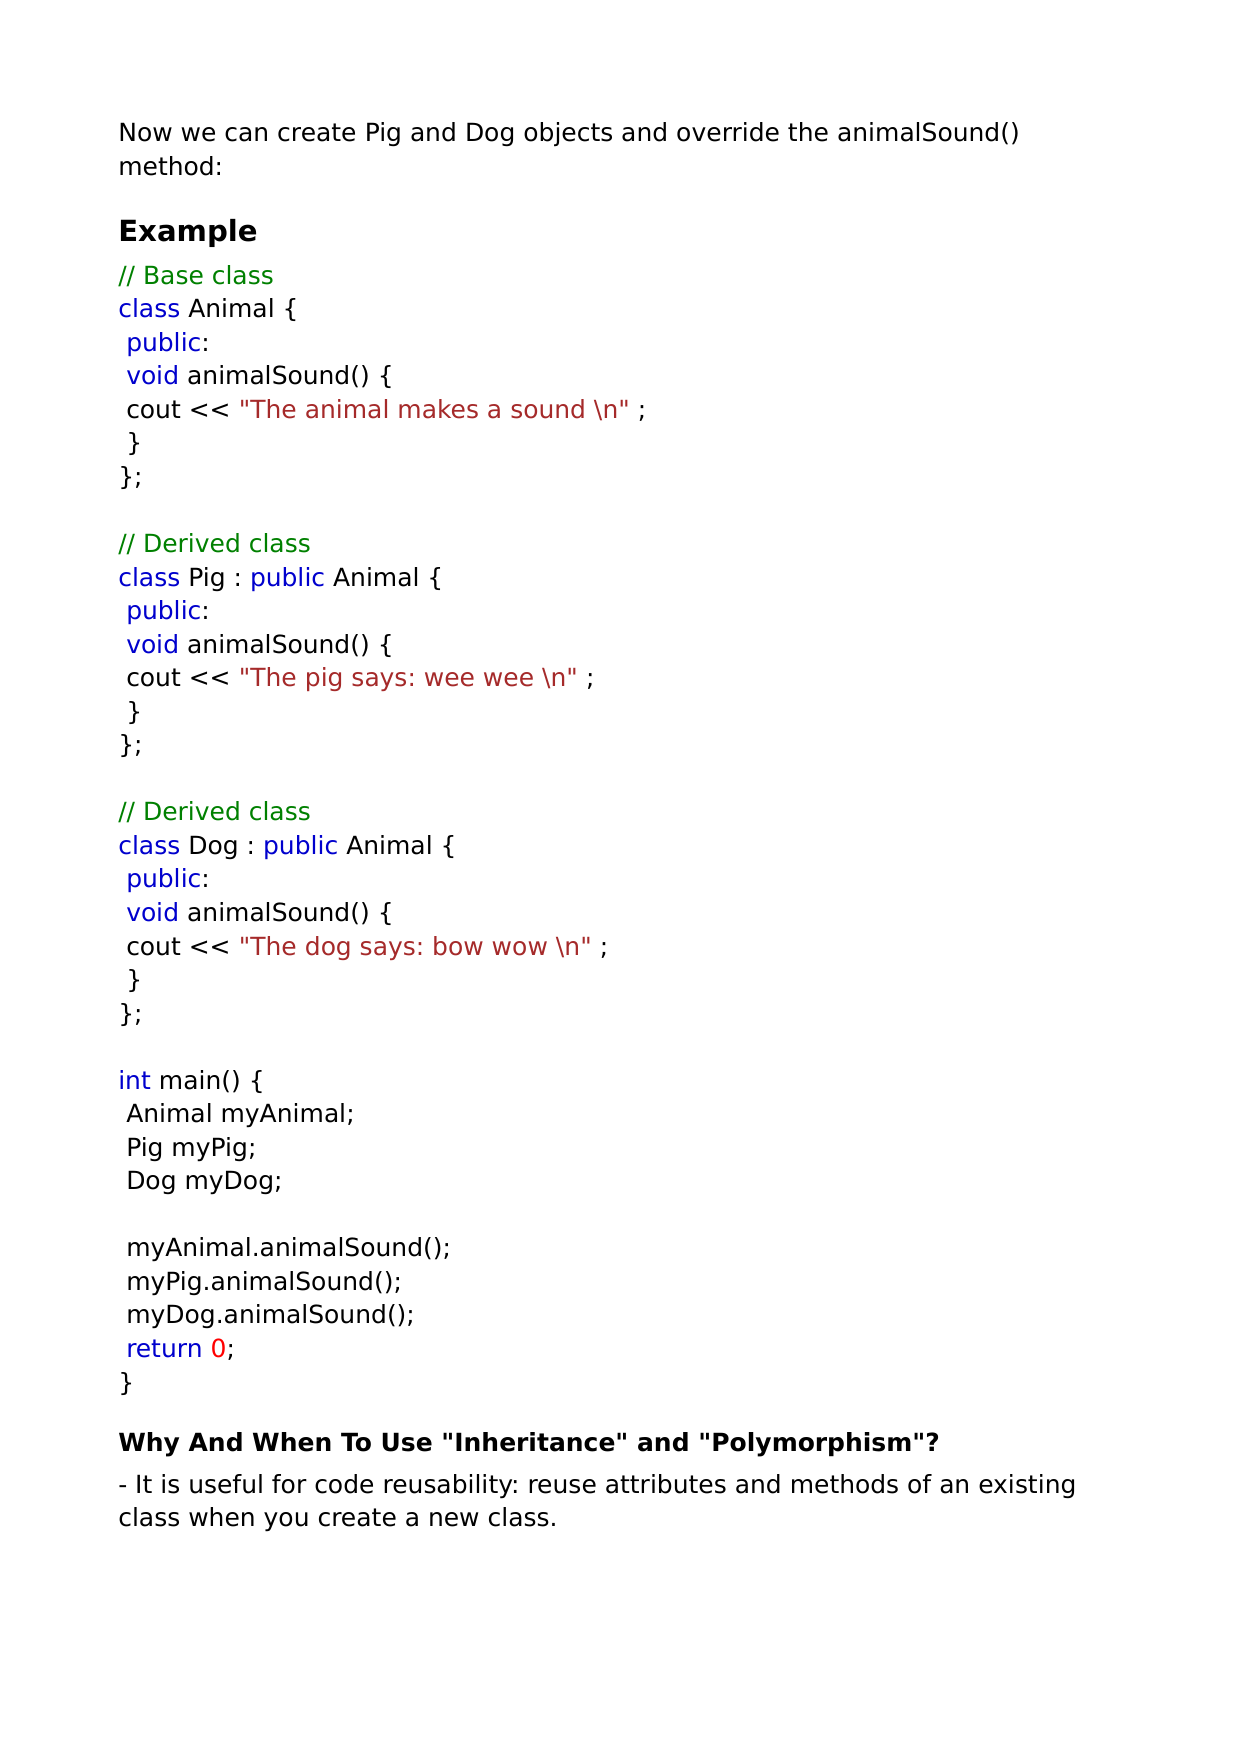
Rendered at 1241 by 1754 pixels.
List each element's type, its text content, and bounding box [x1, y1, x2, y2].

text Now we can create Pig and Dog objects and override the animalSound() method: [118, 118, 1122, 181]
subtitle Example [118, 214, 1122, 248]
subtitle Why And When To Use "Inheritance" and "Polymorphism"? [118, 1428, 1122, 1457]
text - It is useful for code reusability: reuse attributes and methods of an existing class when you create a new class. [118, 1470, 1122, 1533]
text // Base class class Animal { public: void animalSound() { cout << "The animal makes a sound \n" ; } }; // Derived class class Pig : public Animal { public: void animalSound() { cout << "The pig says: wee wee \n" ; } }; // Derived class class Dog : public Animal { public: void animalSound() { cout << "The dog says: bow wow \n" ; } }; int main() { Animal myAnimal; Pig myPig; Dog myDog; myAnimal.animalSound(); myPig.animalSound(); myDog.animalSound(); return 0; } [118, 261, 1122, 1397]
